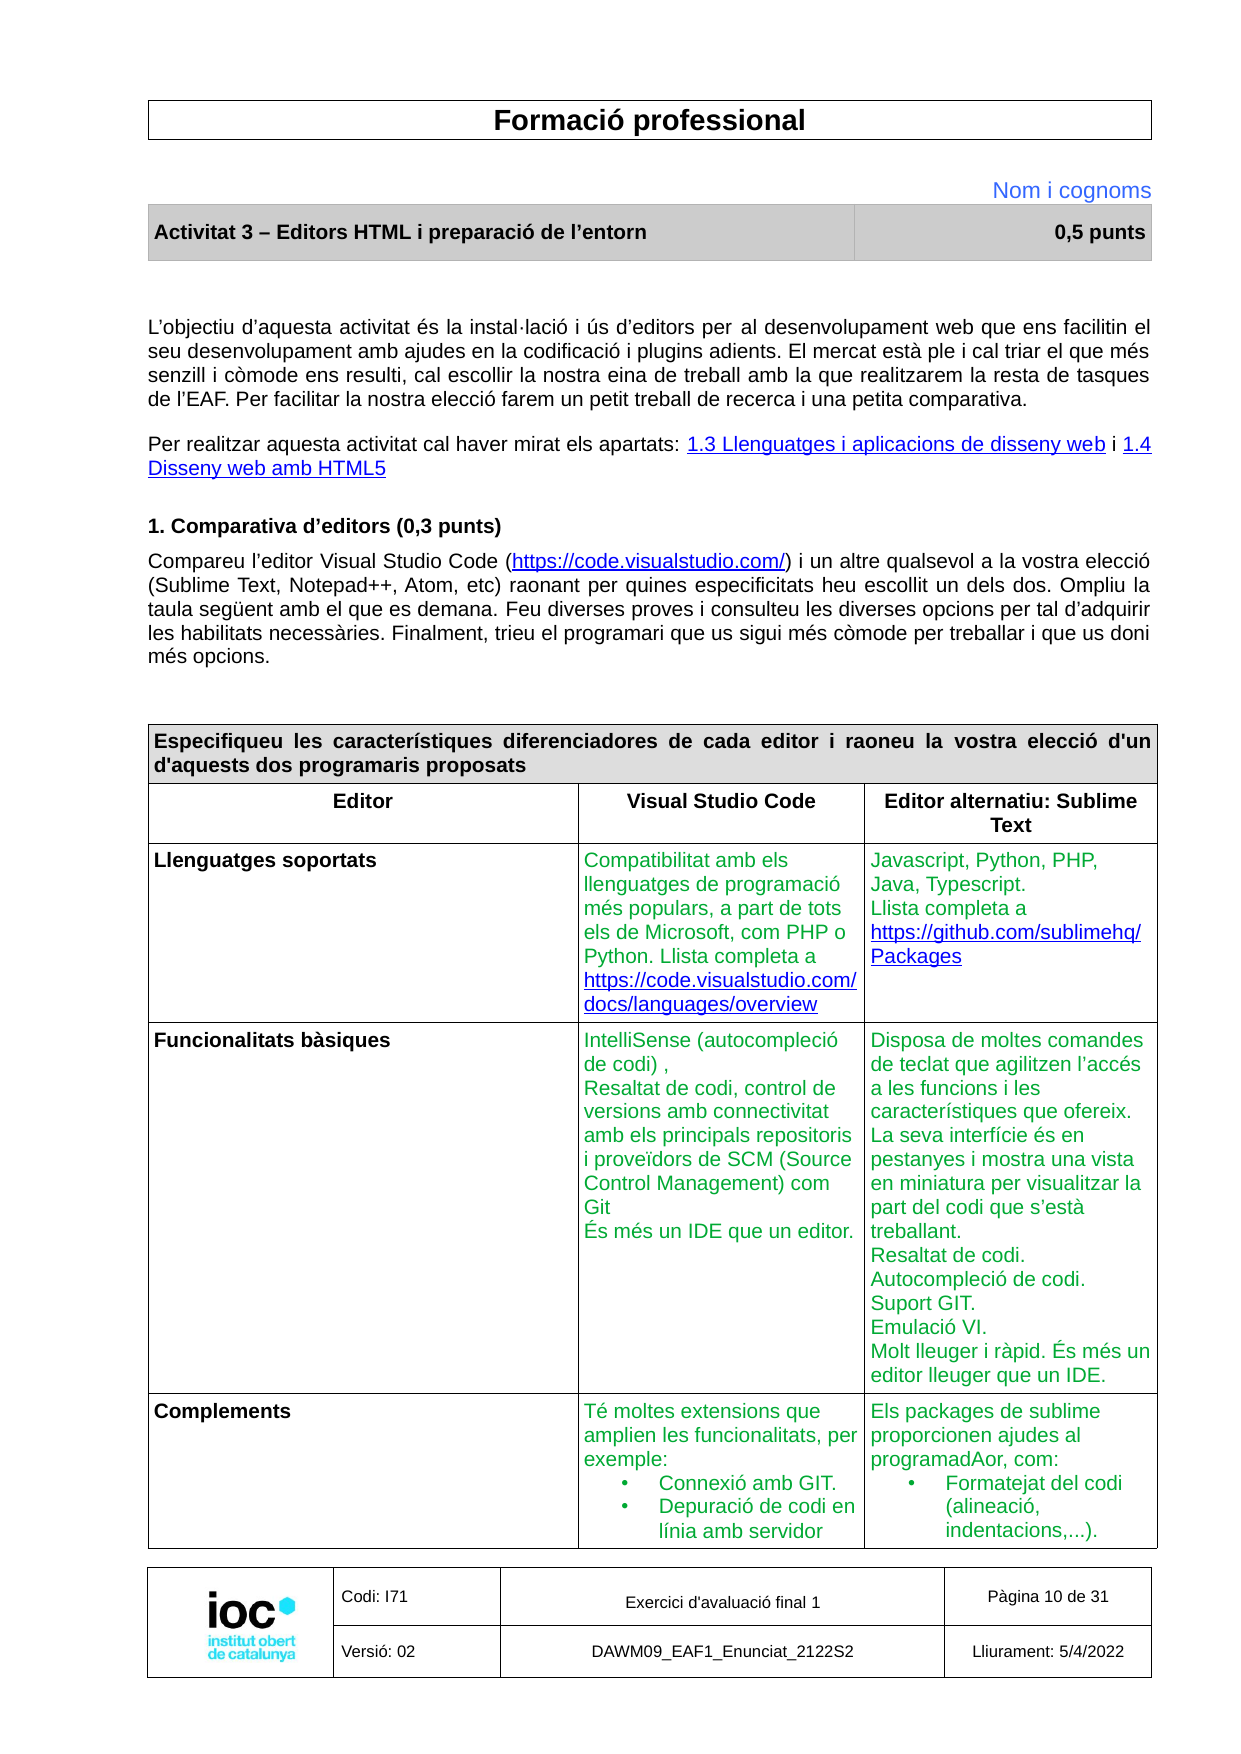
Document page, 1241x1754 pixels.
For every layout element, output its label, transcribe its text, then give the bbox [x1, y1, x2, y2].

text Per realitzar aquesta activitat cal haver mirat els apartats: 1.3 Llenguatges i aplicacions de disseny web i 1.4 Disseny web amb HTML5 [148, 432, 1151, 480]
table_header Especifiqueu les característiques diferenciadores de cada editor i raoneu la vostra elecció d'un d'aquests dos programaris proposats [149, 725, 1157, 783]
text Compareu l’editor Visual Studio Code (https://code.visualstudio.com/) i un altre qualsevol a la vostra elecció (Sublime Text, Notepad++, Atom, etc) raonant per quines especificitats heu escollit un dels dos. Ompliu la taula següent amb el que es demana. Feu diverses proves i consulteu les diverses opcions per tal d’adquirir les habilitats necessàries. Finalment, trieu el programari que us sigui més còmode per treballar i que us doni més opcions. [148, 548, 1151, 668]
table_cell Editor [149, 784, 578, 842]
table_cell Visual Studio Code [579, 784, 864, 842]
table_header 0,5 punts [855, 205, 1151, 260]
table_cell Funcionalitats bàsiques [149, 1023, 578, 1393]
table_cell Editor alternatiu: Sublime Text [865, 784, 1157, 842]
picture [195, 1577, 309, 1673]
table_header Activitat 3 – Editors HTML i preparació de l’entorn [149, 205, 854, 260]
table_cell Compatibilitat amb els llenguatges de programació més populars, a part de tots els de Microsoft, com PHP o Python. Llista completa a https://code.visualstudio.com/docs/languages/overview [579, 844, 864, 1022]
table_cell Llenguatges soportats [149, 844, 578, 1022]
table_cell IntelliSense (autocompleció de codi) , Resaltat de codi, control de versions amb connectivitat amb els principals repositoris i proveïdors de SCM (Source Control Management) com Git És més un IDE que un editor. [579, 1023, 864, 1393]
text 1. Comparativa d’editors (0,3 punts) [148, 514, 1151, 538]
table_cell Complements [149, 1394, 578, 1548]
table_cell Els packages de sublime proporcionen ajudes al programadAor, com: Formatejat del codi (alineació, indentacions,...). Generadors de codi HTML amb expressions regulars. Accés a servidor amb SFTP. Control de réplica entre servidor local i remot. Verificadors de sintàxi Javascript. Comparadors de fitxers. [865, 1394, 1157, 1548]
text L’objectiu d’aquesta activitat és la instal·lació i ús d’editors per al desenvolupament web que ens facilitin el seu desenvolupament amb ajudes en la codificació i plugins adients. El mercat està ple i cal triar el que més senzill i còmode ens resulti, cal escollir la nostra eina de treball amb la que realitzarem la resta de tasques de l’EAF. Per facilitar la nostra elecció farem un petit treball de recerca i una petita comparativa. [148, 315, 1151, 411]
table_cell Té moltes extensions que amplien les funcionalitats, per exemple: Connexió amb GIT. Depuració de codi en línia amb servidor web integrat. Formatejadors de codi. Iconas per als diferents fitxers del projecte. Marcatge de documentació de projectes. Comentaris de codi millorats. [579, 1394, 864, 1548]
table_cell Disposa de moltes comandes de teclat que agilitzen l’accés a les funcions i les característiques que ofereix. La seva interfície és en pestanyes i mostra una vista en miniatura per visualitzar la part del codi que s’està treballant. Resaltat de codi. Autocompleció de codi. Suport GIT. Emulació VI. Molt lleuger i ràpid. És més un editor lleuger que un IDE. [865, 1023, 1157, 1393]
table_cell Javascript, Python, PHP, Java, Typescript. Llista completa a https://github.com/sublimehq/Packages [865, 844, 1157, 1022]
